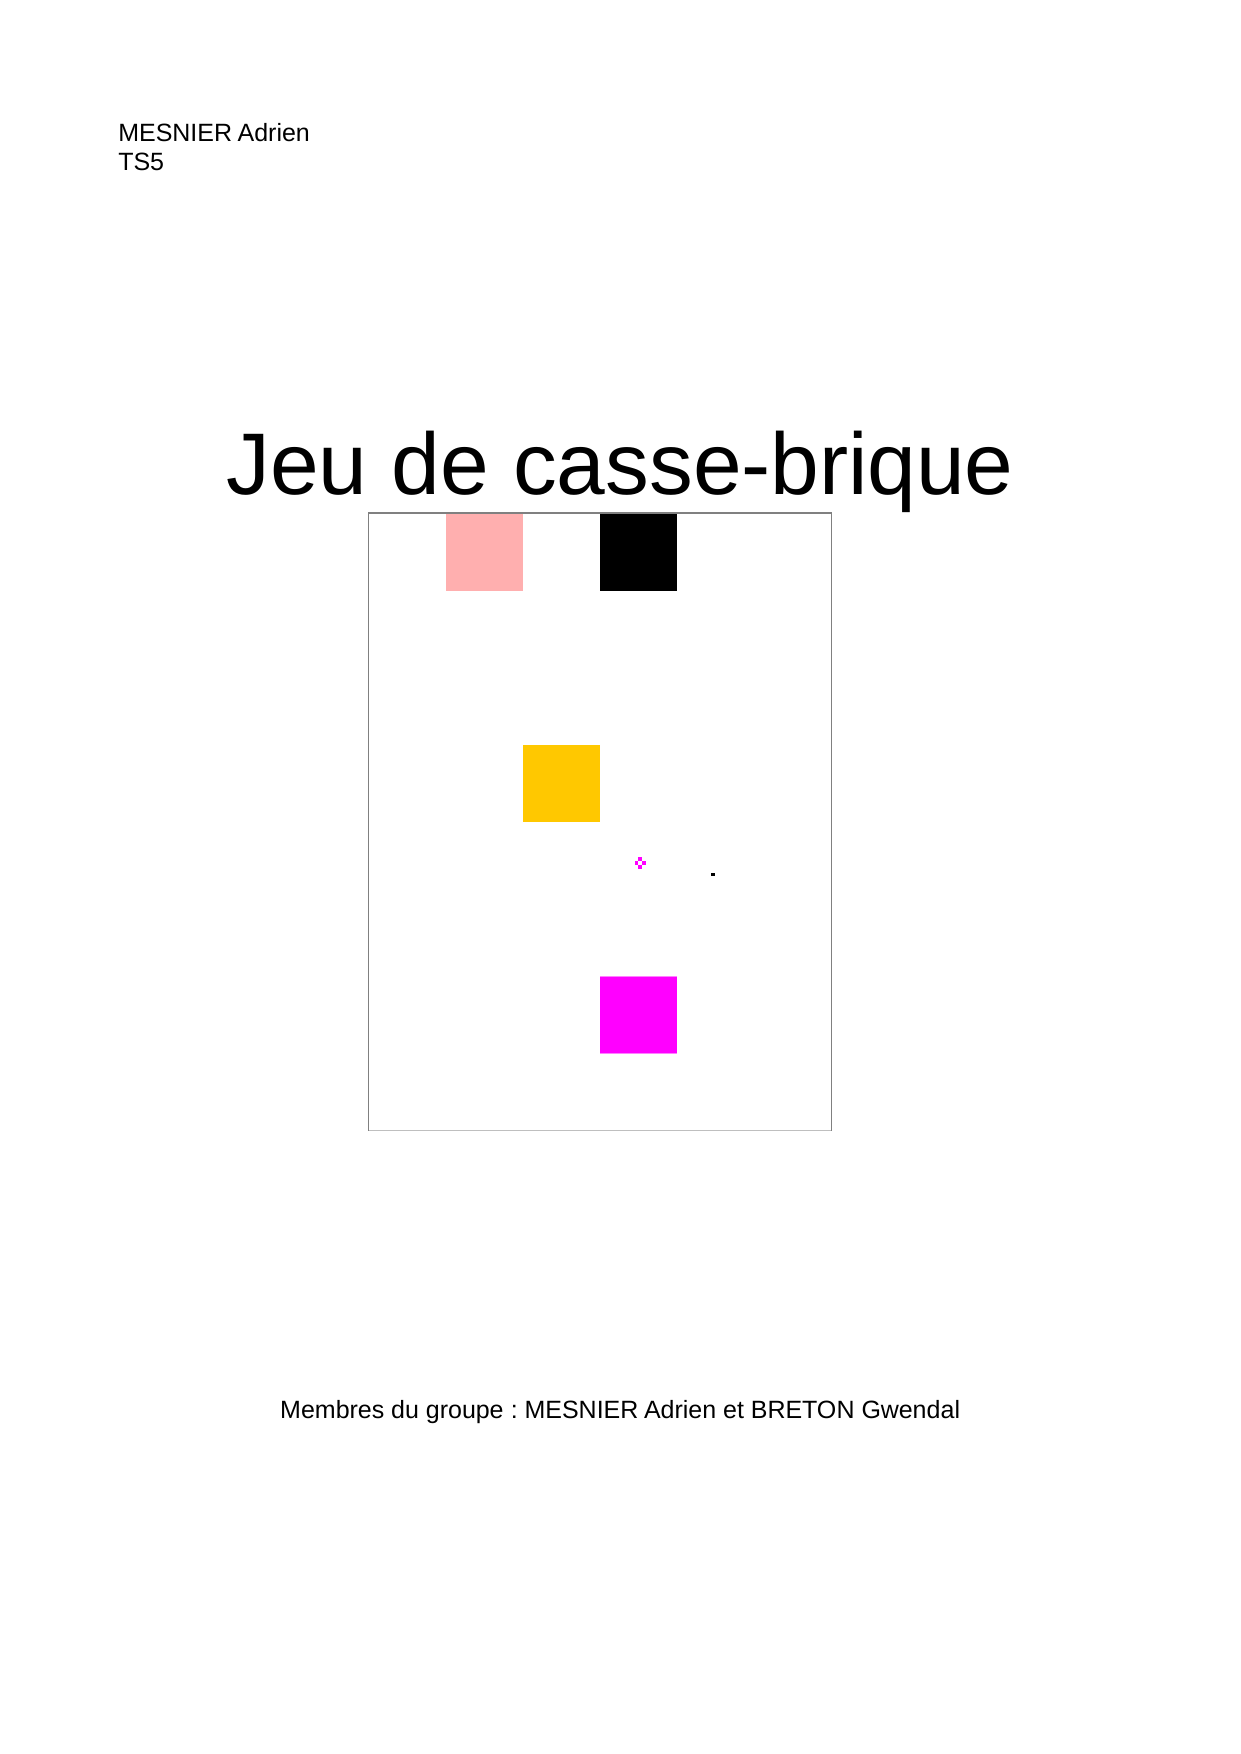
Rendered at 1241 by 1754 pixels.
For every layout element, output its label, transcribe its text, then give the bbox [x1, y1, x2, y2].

text Jeu de casse-brique [118, 412, 1122, 513]
text MESNIER Adrien TS5 [118, 118, 1122, 176]
text Membres du groupe : MESNIER Adrien et BRETON Gwendal [118, 1395, 1122, 1424]
picture [368, 512, 832, 1131]
